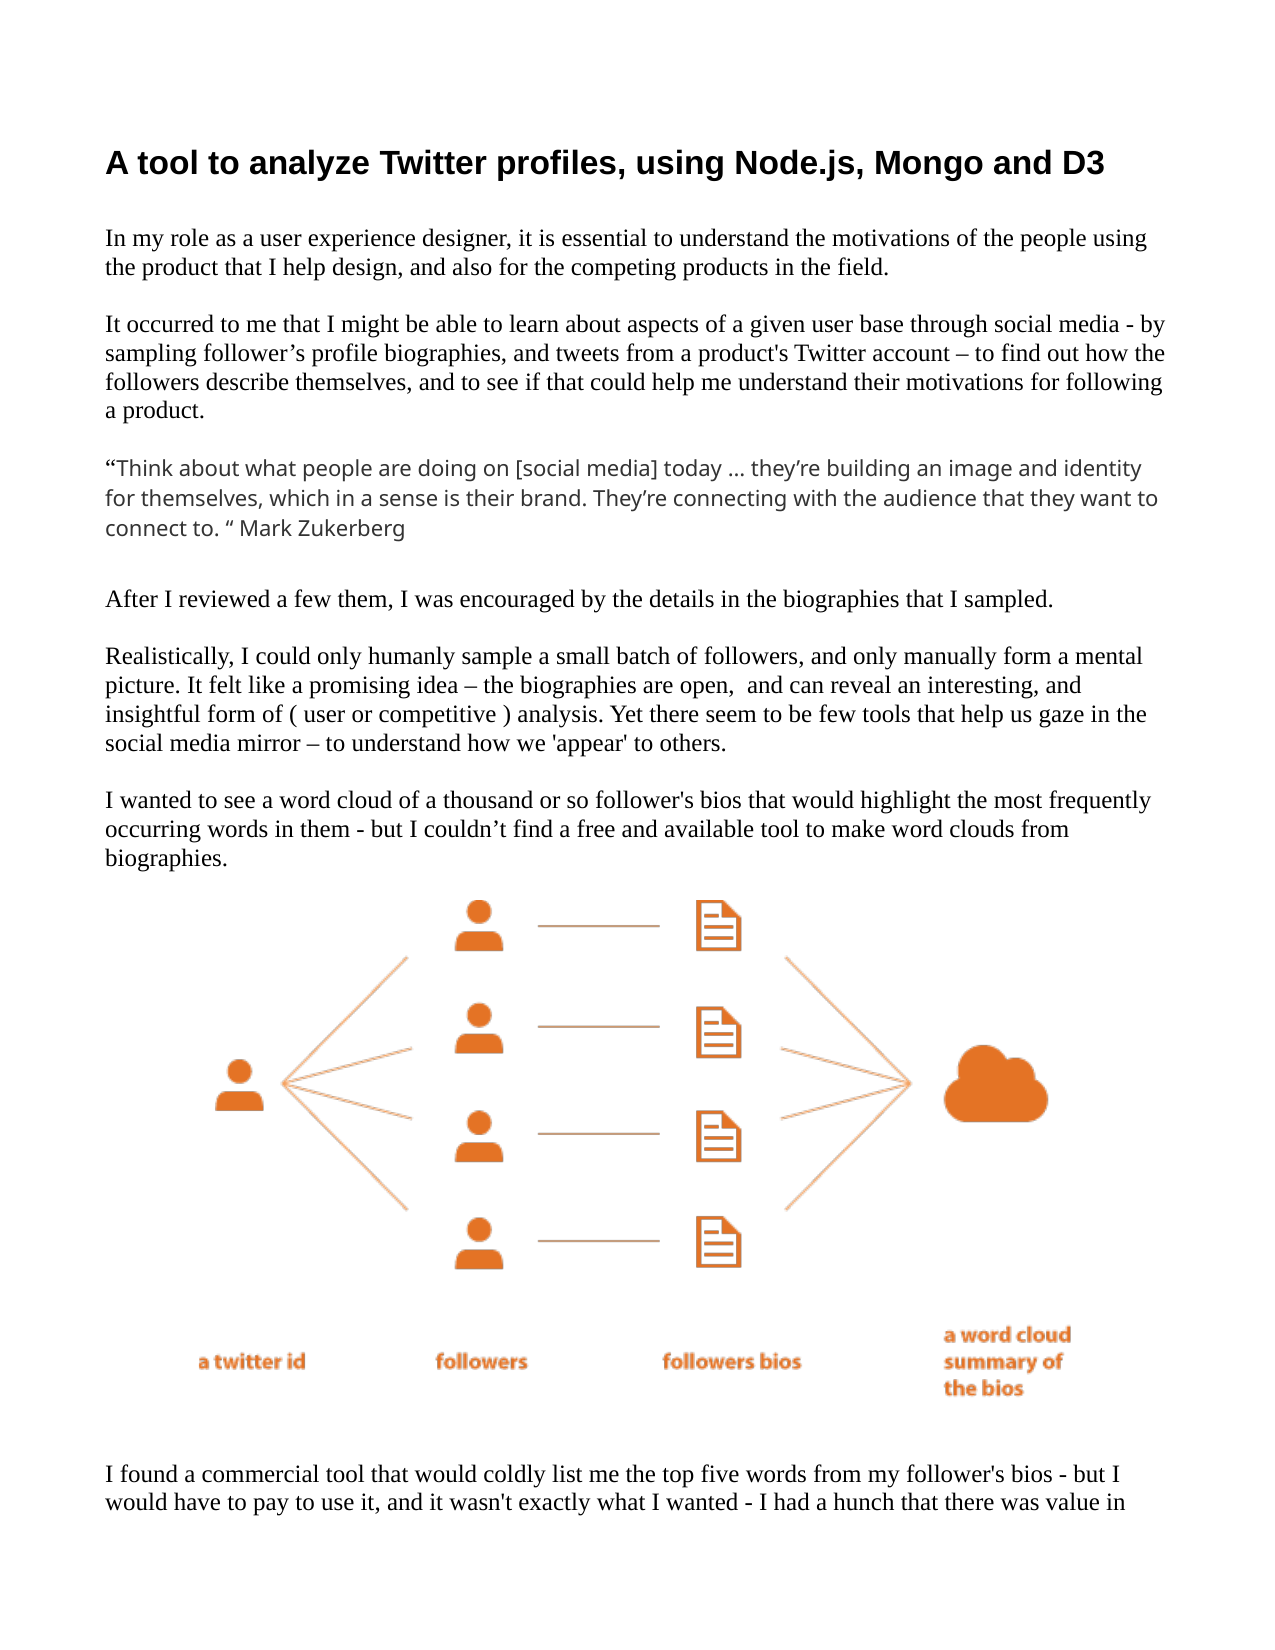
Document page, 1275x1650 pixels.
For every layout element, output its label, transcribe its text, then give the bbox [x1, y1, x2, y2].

text I wanted to see a word cloud of a thousand or so follower's bios that would highlight the most frequently occurring words in them - but I couldn’t find a free and available tool to make word clouds from biographies. [105, 785, 1170, 871]
text It occurred to me that I might be able to learn about aspects of a given user base through social media - by sampling follower’s profile biographies, and tweets from a product's Twitter account – to find out how the followers describe themselves, and to see if that could help me understand their motivations for following a product. [105, 309, 1170, 424]
subtitle A tool to analyze Twitter profiles, using Node.js, Mongo and D3 [105, 143, 1170, 182]
text I found a commercial tool that would coldly list me the top five words from my follower's bios - but I would have to pay to use it, and it wasn't exactly what I wanted - I had a hunch that there was value in [105, 1459, 1170, 1516]
picture [198, 900, 1077, 1402]
text In my role as a user experience designer, it is essential to understand the motivations of the people using the product that I help design, and also for the competing products in the field. [105, 223, 1170, 281]
text After I reviewed a few them, I was encouraged by the details in the biographies that I sampled. [105, 584, 1170, 613]
text “Think about what people are doing on [social media] today … they’re building an image and identity for themselves, which in a sense is their brand. They’re connecting with the audience that they want to connect to. “ Mark Zukerberg [105, 453, 1170, 543]
text Realistically, I could only humanly sample a small batch of followers, and only manually form a mental picture. It felt like a promising idea – the biographies are open, and can reveal an interesting, and insightful form of ( user or competitive ) analysis. Yet there seem to be few tools that help us gaze in the social media mirror – to understand how we 'appear' to others. [105, 641, 1170, 756]
